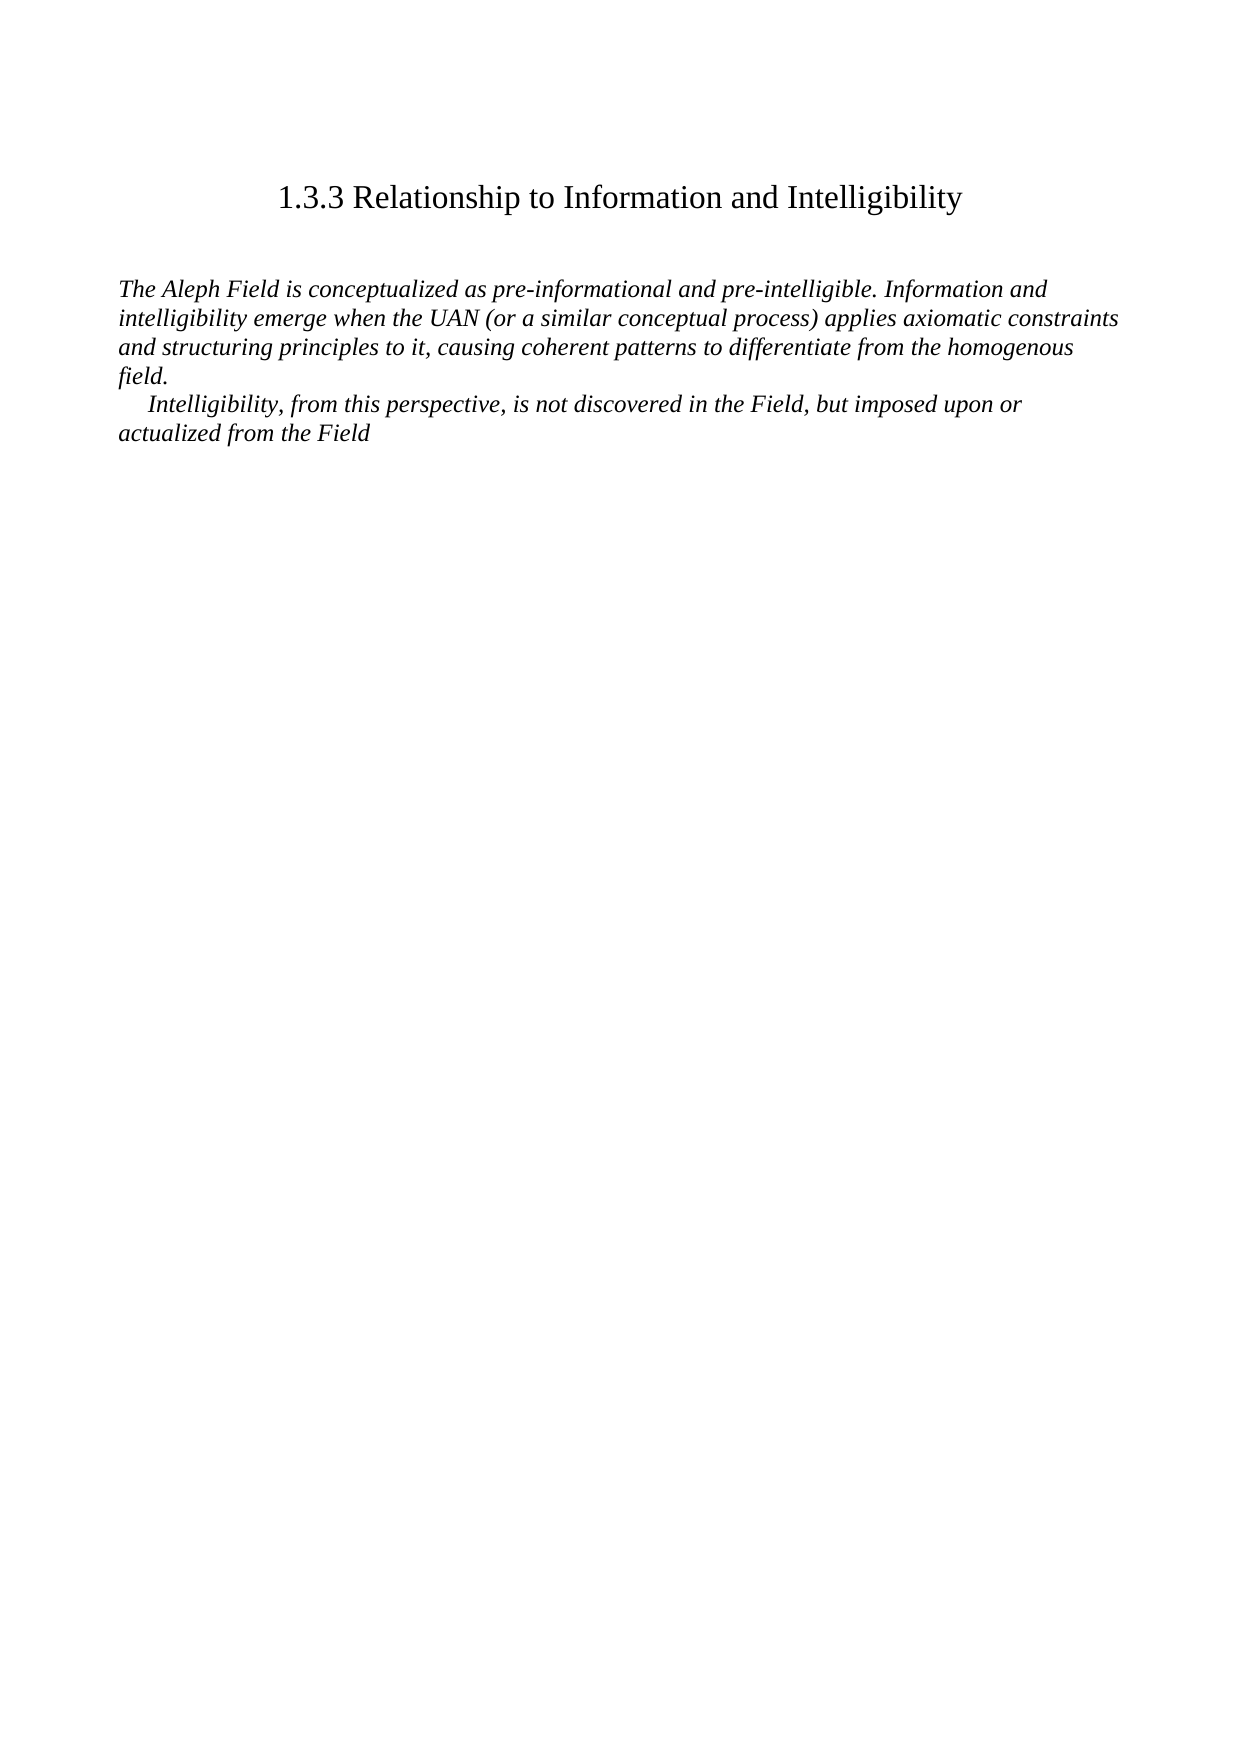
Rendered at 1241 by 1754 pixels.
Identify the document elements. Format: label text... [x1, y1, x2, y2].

text Intelligibility, from this perspective, is not discovered in the Field, but imposed upon or actualized from the Field [118, 389, 1122, 447]
subtitle 1.3.3 Relationship to Information and Intelligibility [118, 177, 1122, 216]
text The Aleph Field is conceptualized as pre-informational and pre-intelligible. Information and intelligibility emerge when the UAN (or a similar conceptual process) applies axiomatic constraints and structuring principles to it, causing coherent patterns to differentiate from the homogenous field. [118, 274, 1122, 389]
